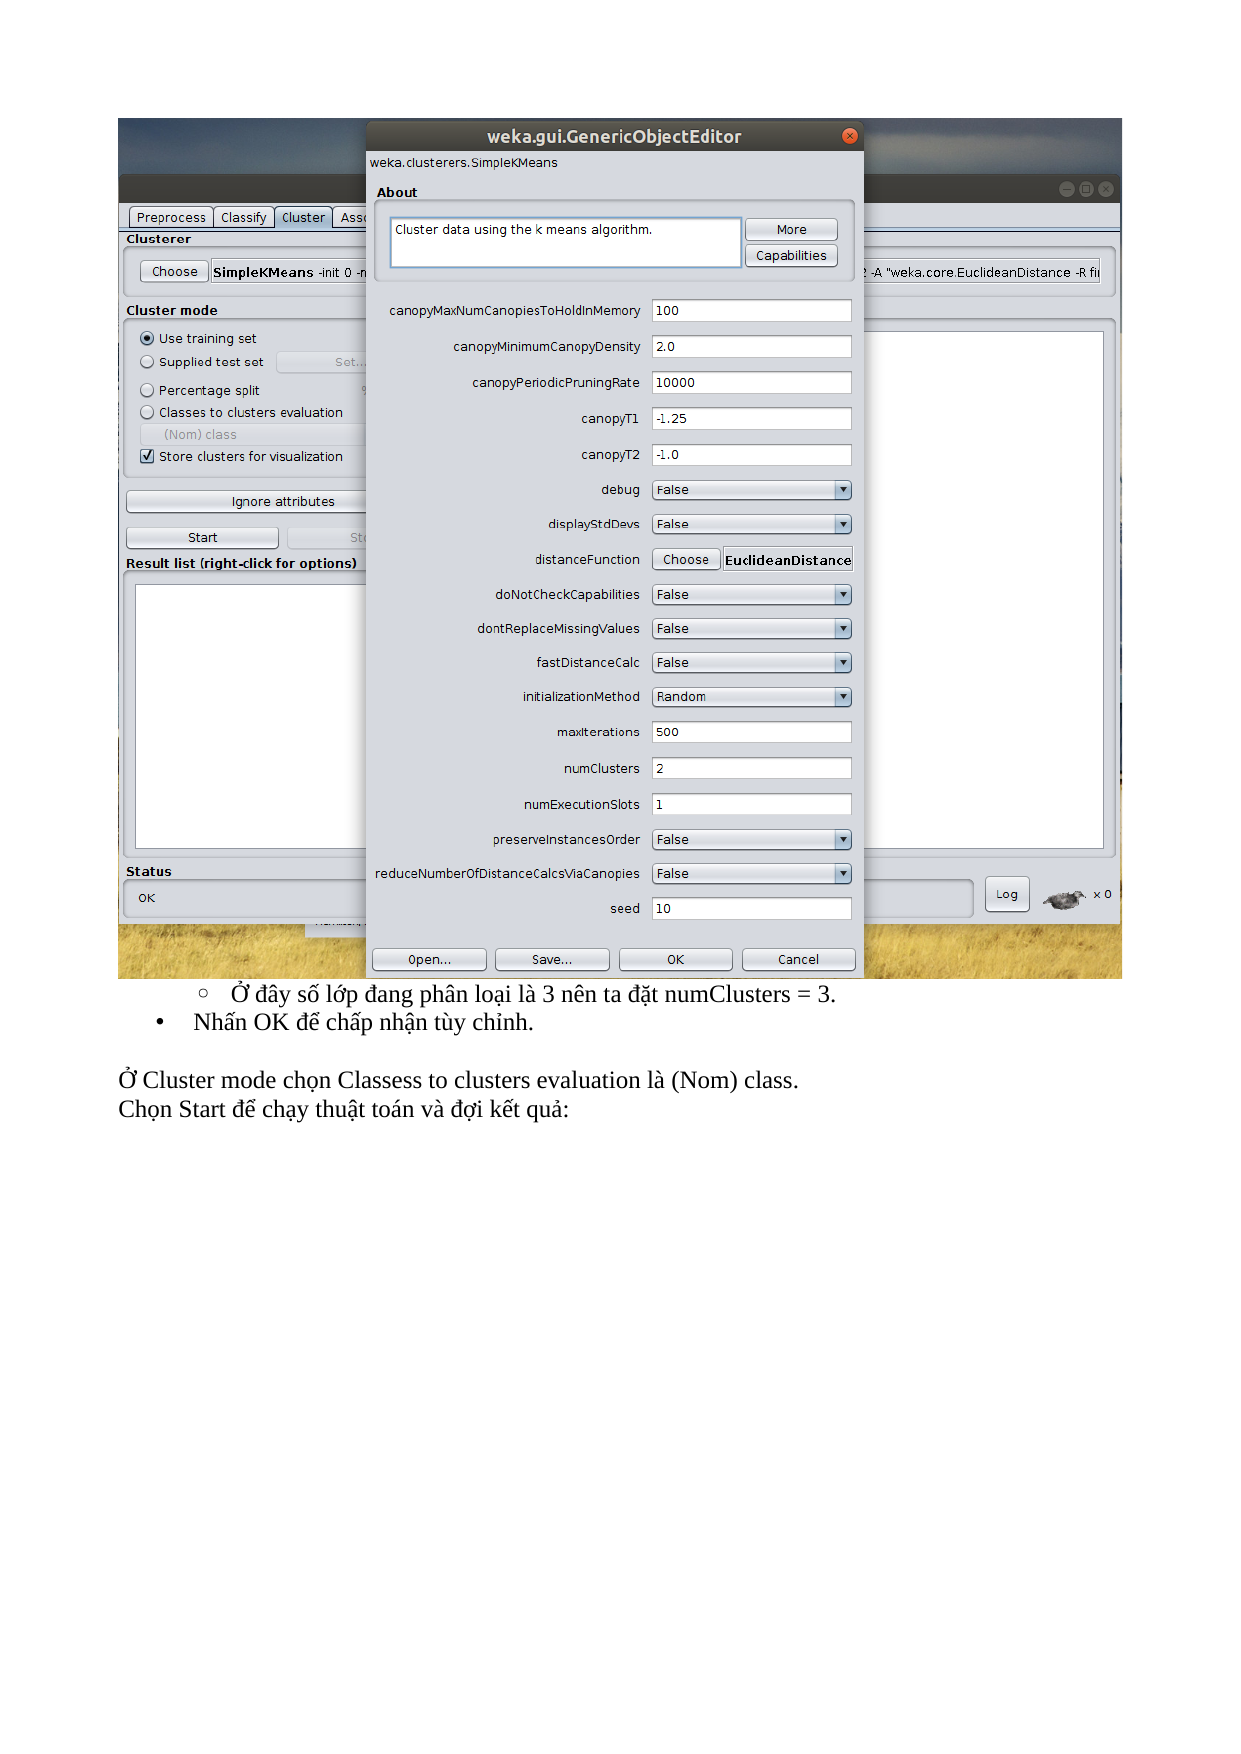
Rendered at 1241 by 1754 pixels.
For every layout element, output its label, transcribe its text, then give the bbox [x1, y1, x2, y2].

list Ở đây số lớp đang phân loại là 3 nên ta đặt numClusters = 3. [193, 979, 1122, 1007]
text Chọn Start để chạy thuật toán và đợi kết quả: [118, 1094, 1122, 1122]
list Nhấn OK để chấp nhận tùy chỉnh. [156, 1007, 1122, 1036]
text Ở Cluster mode chọn Classess to clusters evaluation là (Nom) class. [118, 1065, 1122, 1094]
picture [118, 118, 1123, 979]
